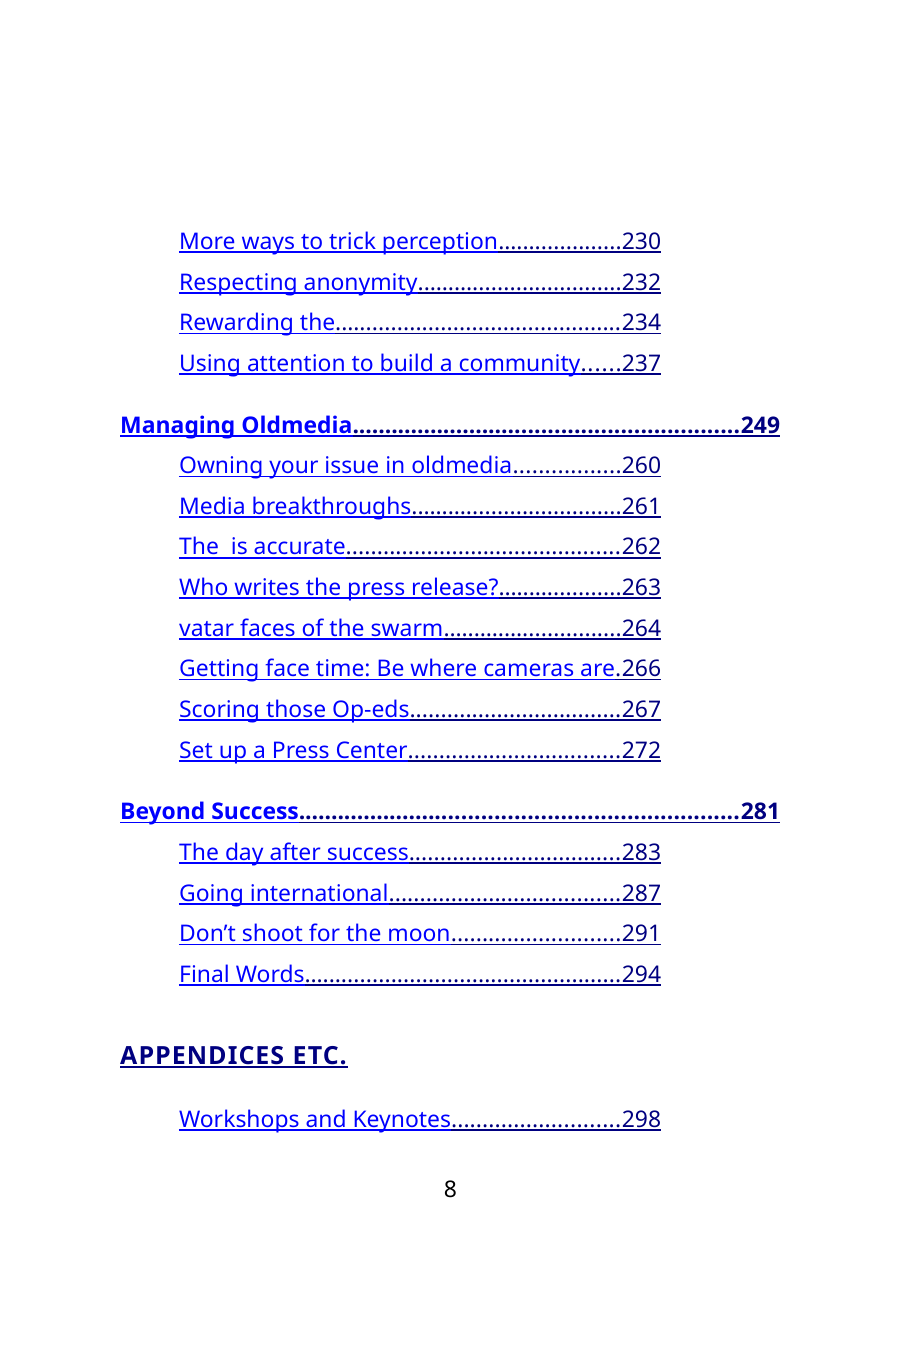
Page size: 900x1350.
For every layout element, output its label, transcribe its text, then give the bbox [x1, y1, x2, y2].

text Workshops and Keynotes 298 [179, 1103, 780, 1134]
text vatar faces of the swarm 264 [179, 612, 780, 643]
text More ways to trick perception 230 [179, 225, 780, 256]
text Rewarding the 234 [179, 306, 780, 337]
text Respecting anonymity 232 [179, 266, 780, 297]
text Final Words 294 [179, 958, 780, 989]
text Set up a Press Center 272 [179, 733, 780, 765]
text Scoring those Op-eds 267 [179, 693, 780, 724]
text Don’t shoot for the moon 291 [179, 917, 780, 948]
text Getting face time: Be where cameras are 266 [179, 652, 780, 683]
text The is accurate 262 [179, 530, 780, 562]
text Going international 287 [179, 876, 780, 908]
text Managing Oldmedia 249 [120, 408, 780, 435]
text The day after success 283 [179, 836, 780, 867]
text Media breakthroughs 261 [179, 490, 780, 521]
text Beyond Success 281 [120, 795, 780, 822]
text Who writes the press release? 263 [179, 571, 780, 602]
text Owning your issue in oldmedia 260 [179, 449, 780, 480]
text Using attention to build a community 237 [179, 347, 780, 378]
text APPENDICES ETC. [120, 1037, 780, 1071]
